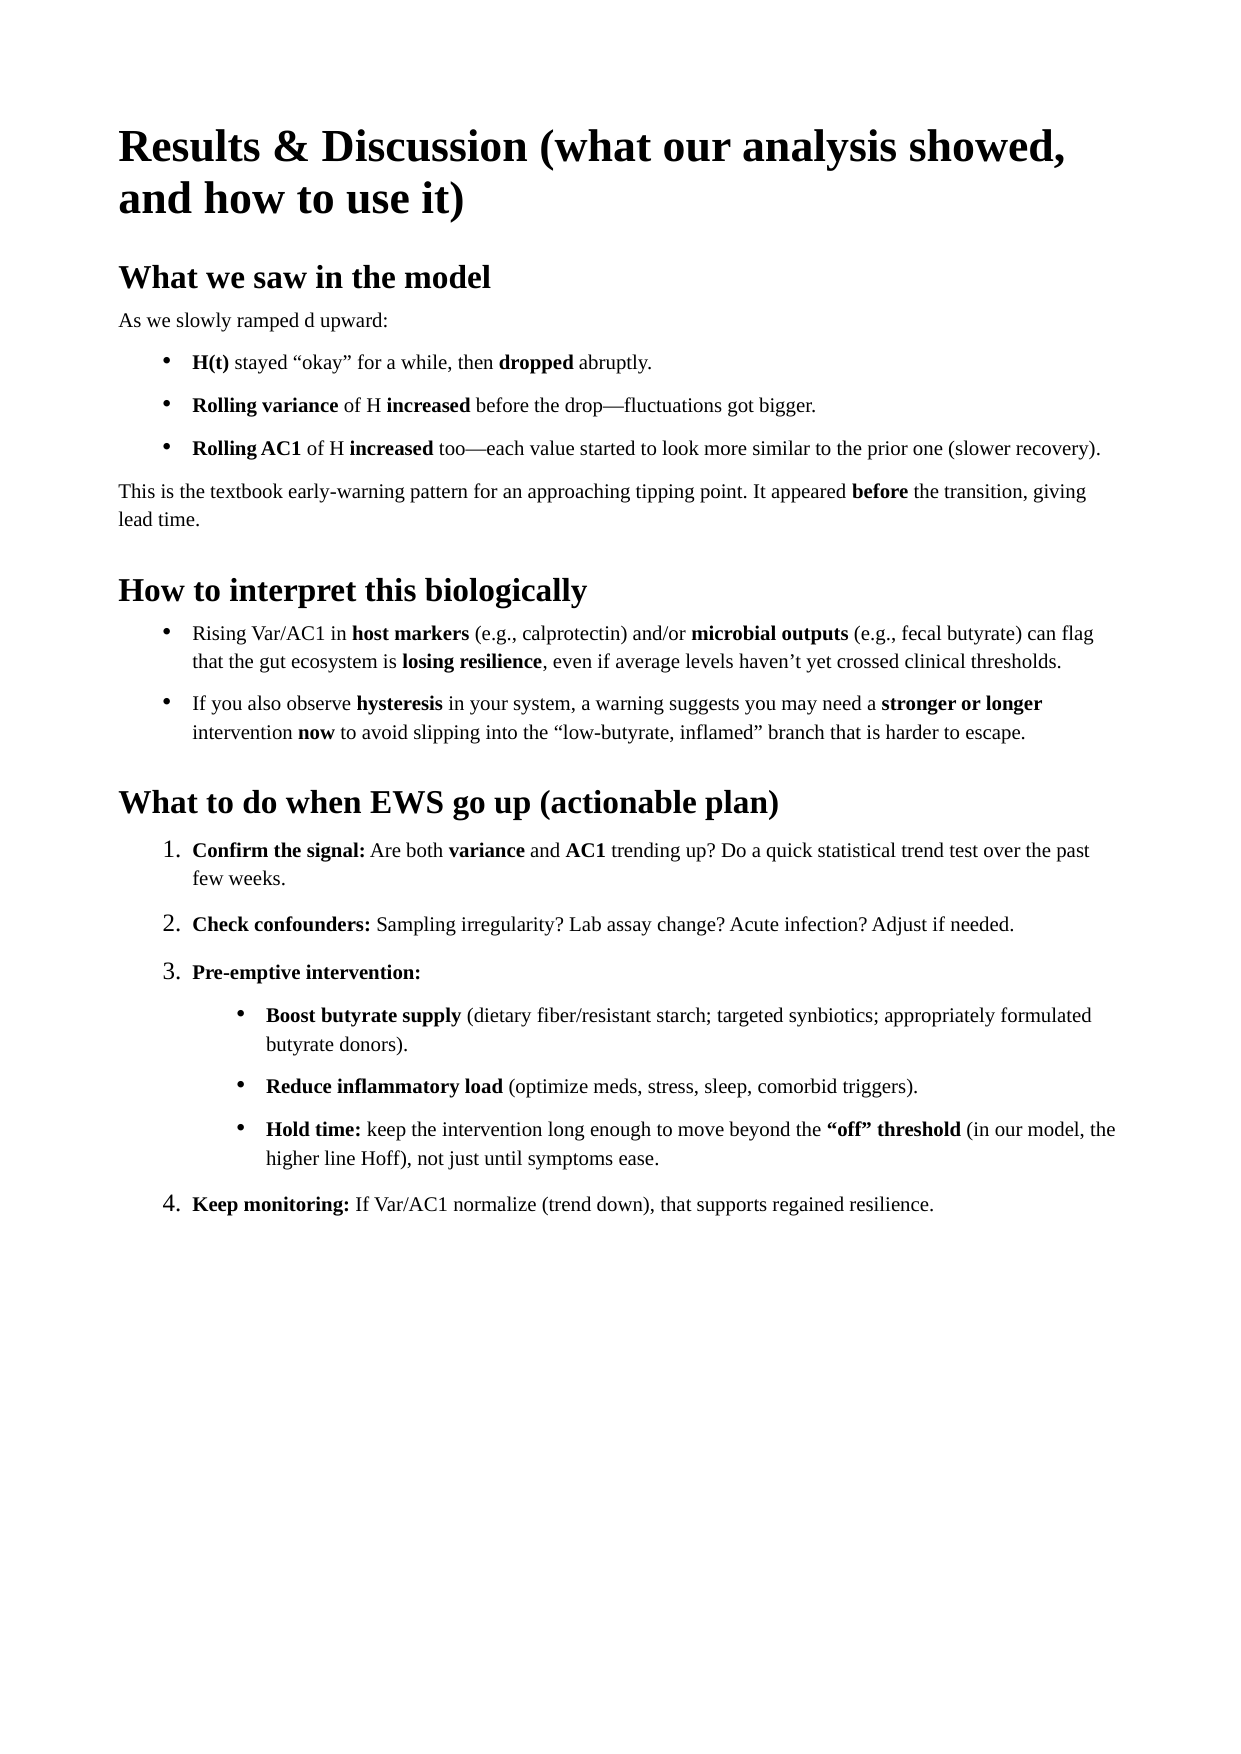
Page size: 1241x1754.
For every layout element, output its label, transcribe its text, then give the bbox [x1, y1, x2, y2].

subtitle Results & Discussion (what our analysis showed, and how to use it) [118, 118, 1122, 223]
list Hold time: keep the intervention long enough to move beyond the “off” threshold (in our model, the higher line Hoff​), not just until symptoms ease. [236, 1117, 1122, 1169]
list Reduce inflammatory load (optimize meds, stress, sleep, comorbid triggers). [236, 1074, 1122, 1099]
list Pre-emptive intervention: [162, 956, 1122, 984]
subtitle What we saw in the model [118, 257, 1122, 295]
list Check confounders: Sampling irregularity? Lab assay change? Acute infection? Adjust if needed. [162, 908, 1122, 937]
list Rolling AC1 of H increased too—each value started to look more similar to the prior one (slower recovery). [162, 436, 1122, 461]
list Rising Var/AC1 in host markers (e.g., calprotectin) and/or microbial outputs (e.g., fecal butyrate) can flag that the gut ecosystem is losing resilience, even if average levels haven’t yet crossed clinical thresholds. [162, 621, 1122, 673]
subtitle What to do when EWS go up (actionable plan) [118, 783, 1122, 821]
list Rolling variance of H increased before the drop—fluctuations got bigger. [162, 393, 1122, 418]
list H(t) stayed “okay” for a while, then dropped abruptly. [162, 350, 1122, 375]
subtitle How to interpret this biologically [118, 570, 1122, 608]
text As we slowly ramped d upward: [118, 308, 1122, 332]
list Confirm the signal: Are both variance and AC1 trending up? Do a quick statistical trend test over the past few weeks. [162, 834, 1122, 890]
list Boost butyrate supply (dietary fiber/resistant starch; targeted synbiotics; appropriately formulated butyrate donors). [236, 1003, 1122, 1056]
text This is the textbook early-warning pattern for an approaching tipping point. It appeared before the transition, giving lead time. [118, 479, 1122, 531]
list Keep monitoring: If Var/AC1 normalize (trend down), that supports regained resilience. [162, 1188, 1122, 1216]
list If you also observe hysteresis in your system, a warning suggests you may need a stronger or longer intervention now to avoid slipping into the “low-butyrate, inflamed” branch that is harder to escape. [162, 691, 1122, 744]
